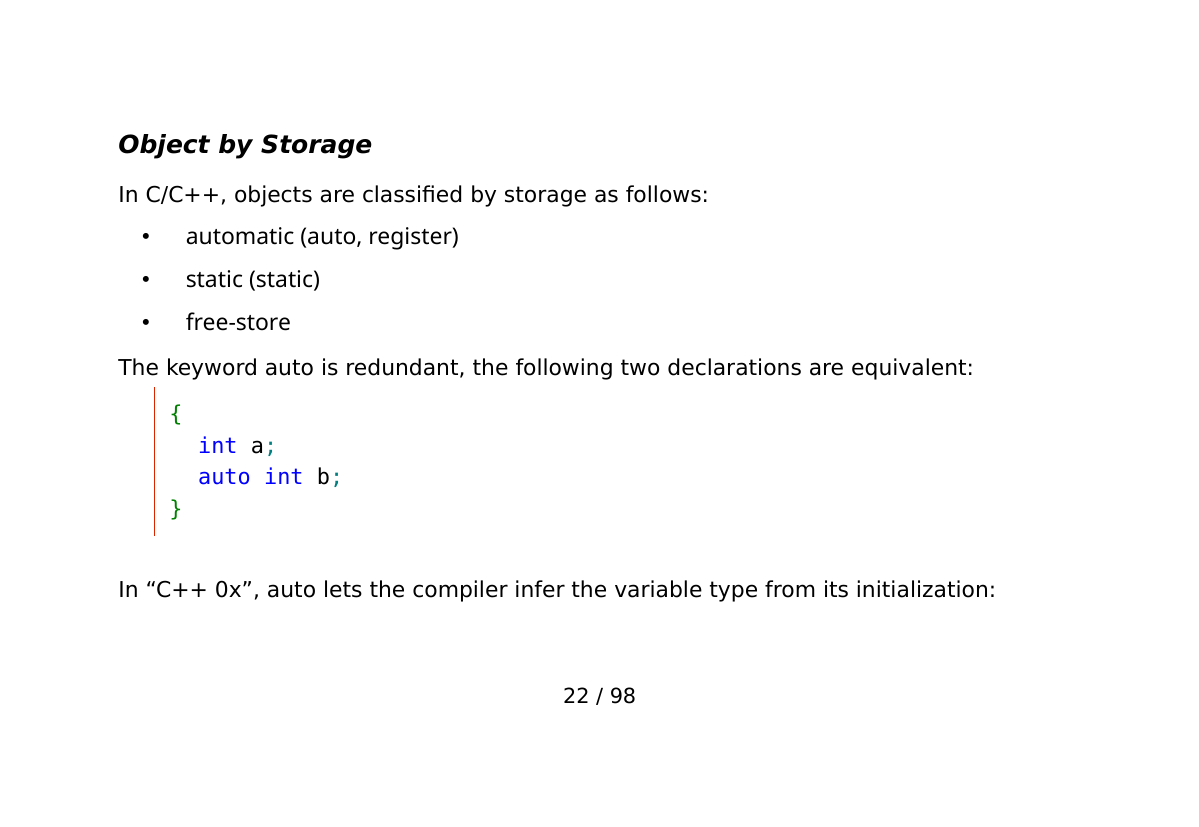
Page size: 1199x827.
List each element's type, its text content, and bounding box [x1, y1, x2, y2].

text int a; [155, 418, 1081, 449]
subtitle static (static) [142, 263, 1081, 294]
title Object by Storage [118, 130, 1081, 159]
text { [155, 387, 1081, 418]
subtitle free-store [142, 306, 1081, 337]
text In “C++ 0x”, auto lets the compiler infer the variable type from its initialization: [118, 577, 1081, 603]
text The keyword auto is redundant, the following two declarations are equivalent: [118, 355, 1081, 381]
text } [155, 481, 1081, 536]
subtitle automatic (auto, register) [142, 220, 1081, 251]
text auto int b; [155, 449, 1081, 481]
text In C/C++, objects are classified by storage as follows: [118, 183, 1081, 208]
